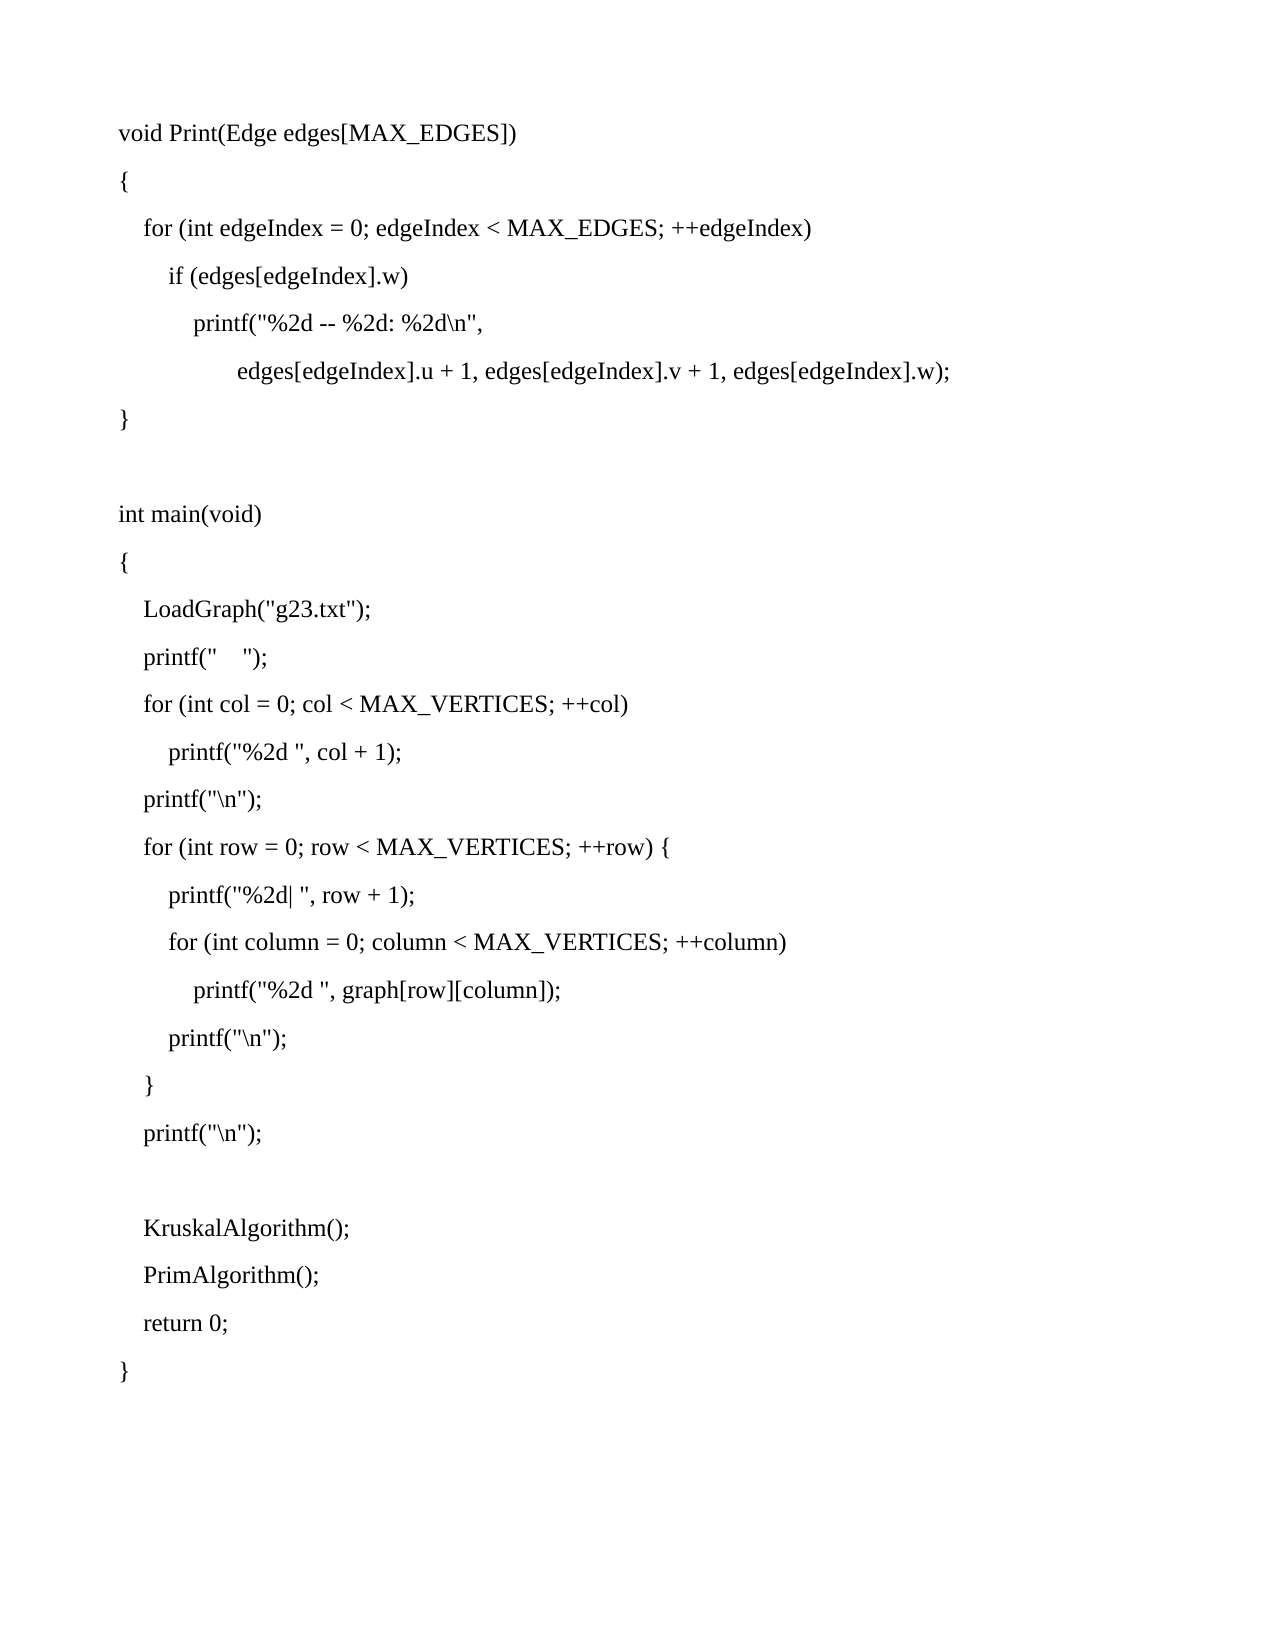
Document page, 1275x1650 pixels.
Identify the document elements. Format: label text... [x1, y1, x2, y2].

text printf("\n"); [118, 784, 1157, 813]
text { [118, 547, 1157, 575]
text if (edges[edgeIndex].w) [118, 261, 1157, 290]
text KruskalAlgorithm(); [118, 1213, 1157, 1242]
text edges[edgeIndex].u + 1, edges[edgeIndex].v + 1, edges[edgeIndex].w); [118, 356, 1157, 385]
text for (int row = 0; row < MAX_VERTICES; ++row) { [118, 832, 1157, 861]
text LoadGraph("g23.txt"); [118, 594, 1157, 623]
text printf("%2d| ", row + 1); [118, 880, 1157, 908]
text printf("%2d ", graph[row][column]); [118, 975, 1157, 1004]
text printf(" "); [118, 642, 1157, 671]
text printf("%2d ", col + 1); [118, 737, 1157, 766]
text } [118, 1070, 1157, 1099]
text int main(void) [118, 499, 1157, 528]
text printf("\n"); [118, 1023, 1157, 1051]
text printf("\n"); [118, 1118, 1157, 1147]
text void Print(Edge edges[MAX_EDGES]) [118, 118, 1157, 147]
text PrimAlgorithm(); [118, 1261, 1157, 1289]
text return 0; [118, 1308, 1157, 1337]
text } [118, 1356, 1157, 1384]
text { [118, 166, 1157, 194]
text for (int edgeIndex = 0; edgeIndex < MAX_EDGES; ++edgeIndex) [118, 213, 1157, 242]
text for (int col = 0; col < MAX_VERTICES; ++col) [118, 689, 1157, 718]
text printf("%2d -- %2d: %2d\n", [118, 308, 1157, 337]
text for (int column = 0; column < MAX_VERTICES; ++column) [118, 927, 1157, 956]
text } [118, 404, 1157, 432]
